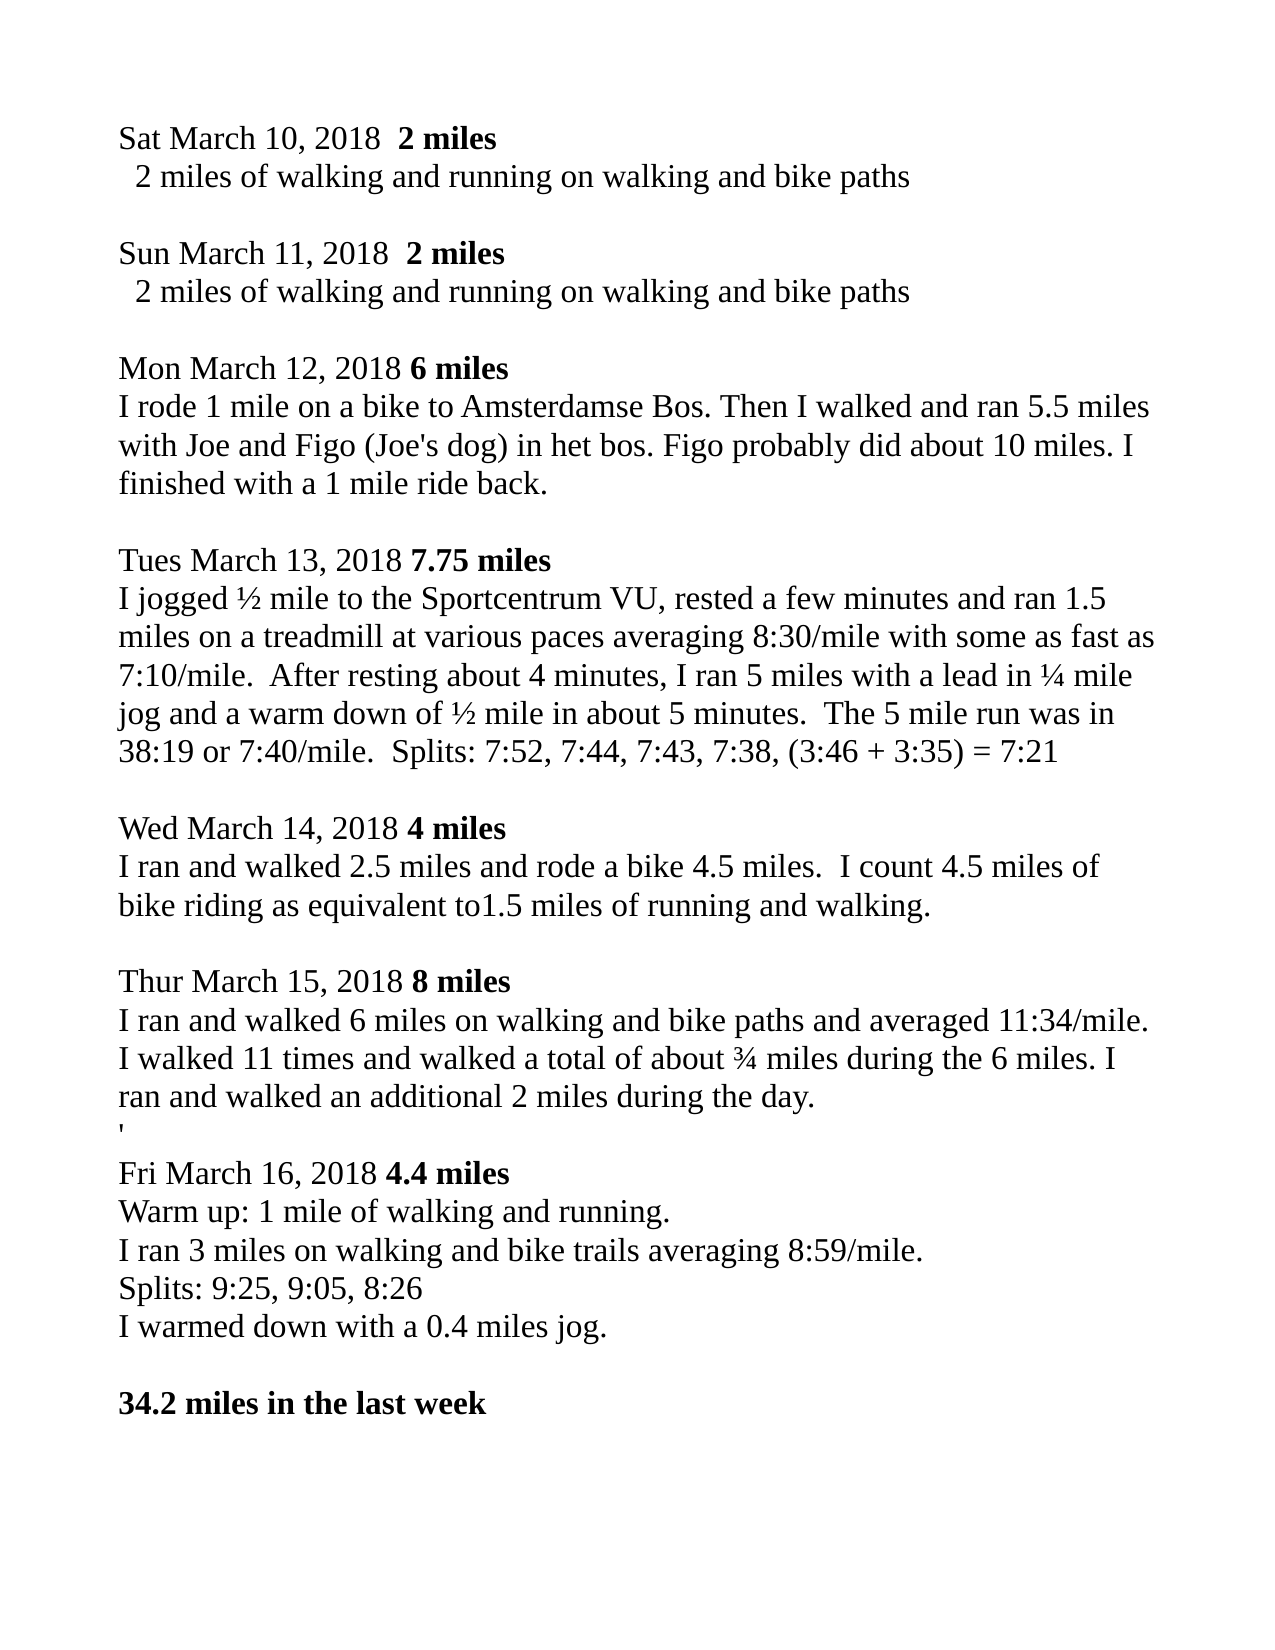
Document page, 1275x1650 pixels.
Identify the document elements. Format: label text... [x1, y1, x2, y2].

text Fri March 16, 2018 4.4 miles [118, 1153, 1161, 1191]
text 34.2 miles in the last week [118, 1383, 1161, 1421]
text Splits: 9:25, 9:05, 8:26 [118, 1268, 1161, 1306]
text Mon March 12, 2018 6 miles [118, 348, 1161, 386]
text Thur March 15, 2018 8 miles [118, 961, 1161, 1000]
text 2 miles of walking and running on walking and bike paths [118, 156, 1161, 195]
text I rode 1 mile on a bike to Amsterdamse Bos. Then I walked and ran 5.5 miles with Joe and Figo (Joe's dog) in het bos. Figo probably did about 10 miles. I finished with a 1 mile ride back. [118, 386, 1161, 501]
text I warmed down with a 0.4 miles jog. [118, 1306, 1161, 1345]
text Tues March 13, 2018 7.75 miles [118, 540, 1161, 578]
text I ran 3 miles on walking and bike trails averaging 8:59/mile. [118, 1230, 1161, 1268]
text Warm up: 1 mile of walking and running. [118, 1191, 1161, 1230]
text Sat March 10, 2018 2 miles [118, 118, 1161, 156]
text I jogged ½ mile to the Sportcentrum VU, rested a few minutes and ran 1.5 miles on a treadmill at various paces averaging 8:30/mile with some as fast as 7:10/mile. After resting about 4 minutes, I ran 5 miles with a lead in ¼ mile jog and a warm down of ½ mile in about 5 minutes. The 5 mile run was in 38:19 or 7:40/mile. Splits: 7:52, 7:44, 7:43, 7:38, (3:46 + 3:35) = 7:21 [118, 578, 1161, 770]
text I ran and walked 2.5 miles and rode a bike 4.5 miles. I count 4.5 miles of bike riding as equivalent to1.5 miles of running and walking. [118, 846, 1161, 923]
text Wed March 14, 2018 4 miles [118, 808, 1161, 846]
text Sun March 11, 2018 2 miles [118, 233, 1161, 271]
text I ran and walked 6 miles on walking and bike paths and averaged 11:34/mile. I walked 11 times and walked a total of about ¾ miles during the 6 miles. I ran and walked an additional 2 miles during the day. [118, 1000, 1161, 1115]
text ' [118, 1115, 1161, 1153]
text 2 miles of walking and running on walking and bike paths [118, 271, 1161, 310]
